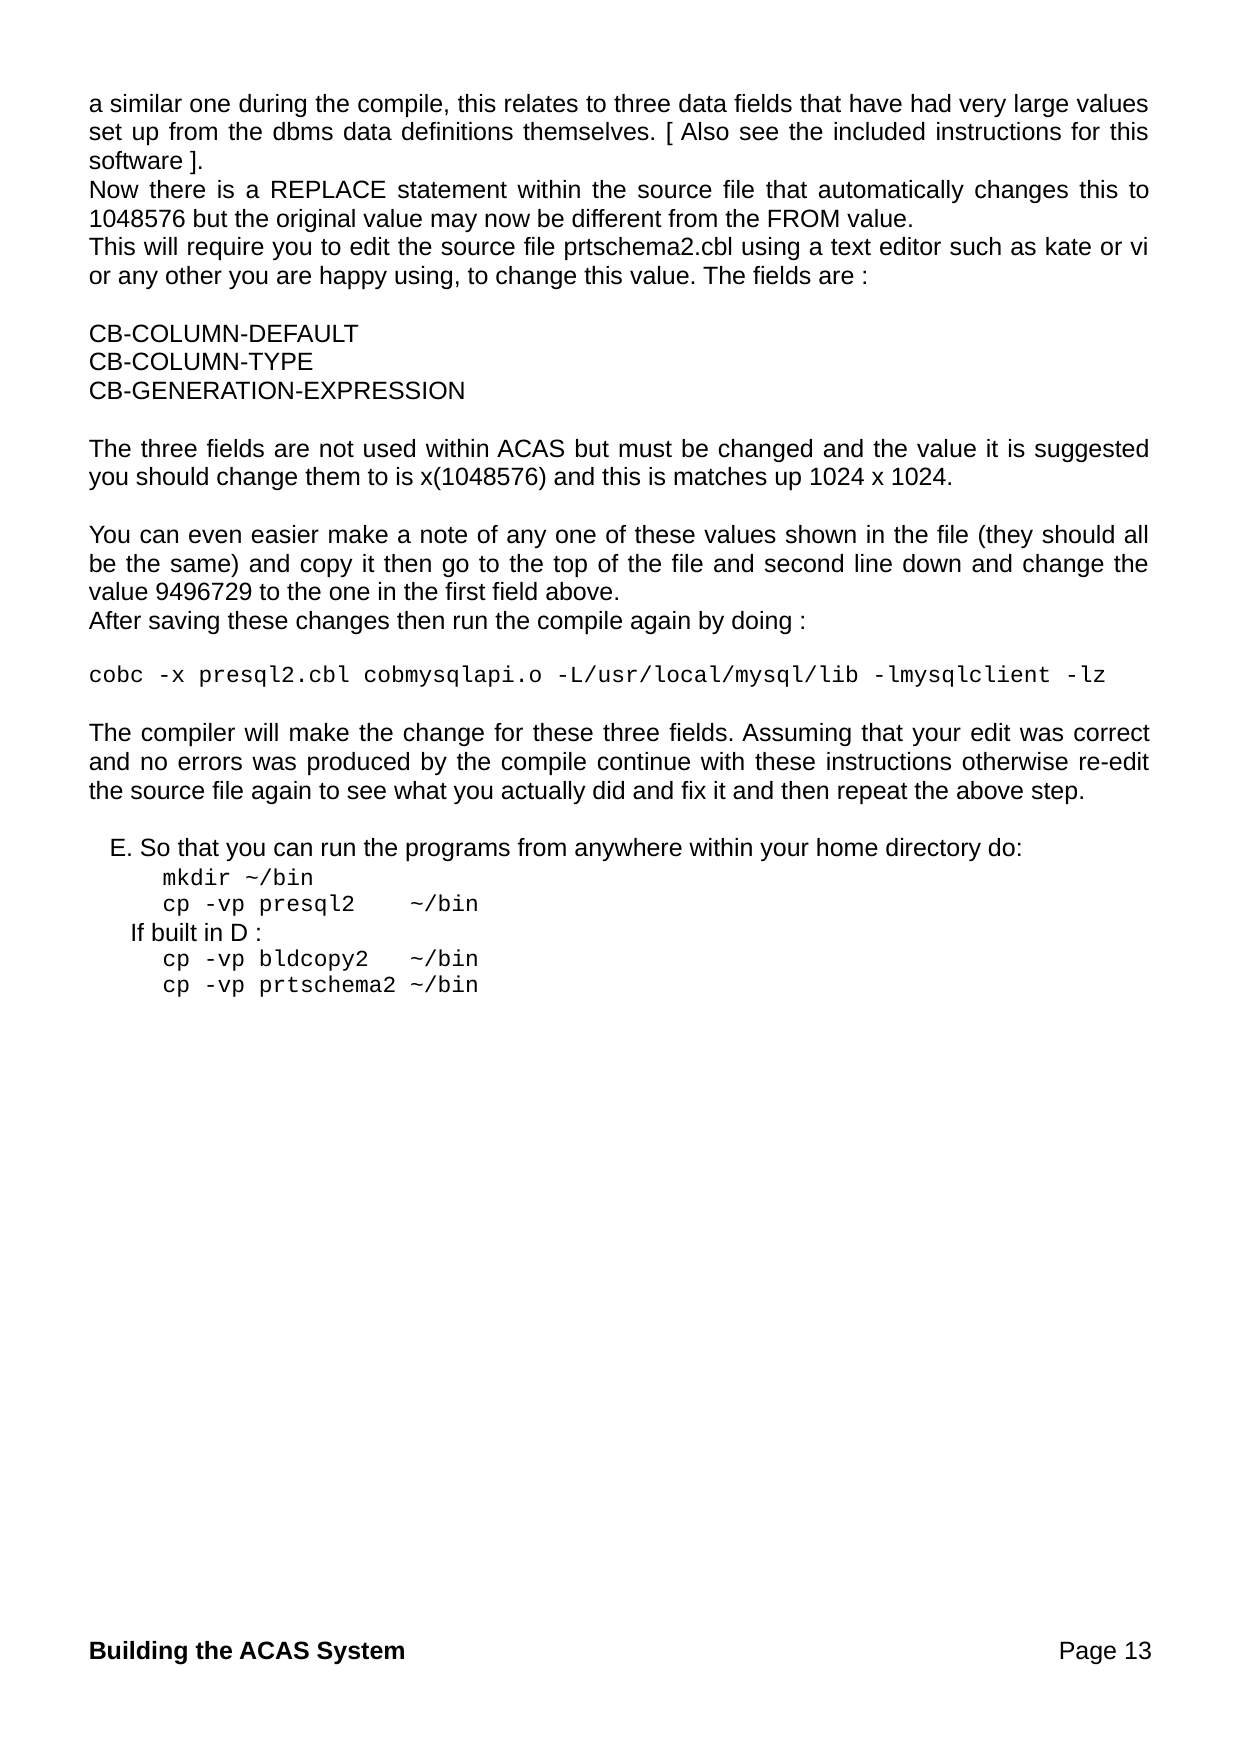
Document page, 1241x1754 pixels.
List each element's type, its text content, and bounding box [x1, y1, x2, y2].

text mkdir ~/bin [88, 862, 1152, 892]
text After saving these changes then run the compile again by doing : [88, 606, 1152, 635]
text cp -vp bldcopy2 ~/bin [88, 947, 1152, 973]
text This will require you to edit the source file prtschema2.cbl using a text editor such as kate or vi or any other you are happy using, to change this value. The fields are : [88, 232, 1152, 290]
text cp -vp presql2 ~/bin [88, 892, 1152, 918]
text cp -vp prtschema2 ~/bin [88, 973, 1152, 999]
text CB-GENERATION-EXPRESSION [88, 376, 1152, 405]
text You can even easier make a note of any one of these values shown in the file (they should all be the same) and copy it then go to the top of the file and second line down and change the value 9496729 to the one in the first field above. [88, 520, 1152, 606]
text Now there is a REPLACE statement within the source file that automatically changes this to 1048576 but the original value may now be different from the FROM value. [88, 175, 1152, 232]
text The compiler will make the change for these three fields. Assuming that your edit was correct and no errors was produced by the compile continue with these instructions otherwise re-edit the source file again to see what you actually did and fix it and then repeat the above step. [88, 718, 1152, 804]
text If built in D : [88, 918, 1152, 947]
text cobc -x presql2.cbl cobmysqlapi.o -L/usr/local/mysql/lib -lmysqlclient -lz [88, 663, 1152, 689]
text a similar one during the compile, this relates to three data fields that have had very large values set up from the dbms data definitions themselves. [ Also see the included instructions for this software ]. [88, 88, 1152, 175]
text CB-COLUMN-DEFAULT [88, 318, 1152, 347]
text CB-COLUMN-TYPE [88, 347, 1152, 376]
text The three fields are not used within ACAS but must be changed and the value it is suggested you should change them to is x(1048576) and this is matches up 1024 x 1024. [88, 433, 1152, 491]
text E. So that you can run the programs from anywhere within your home directory do: [88, 833, 1152, 862]
